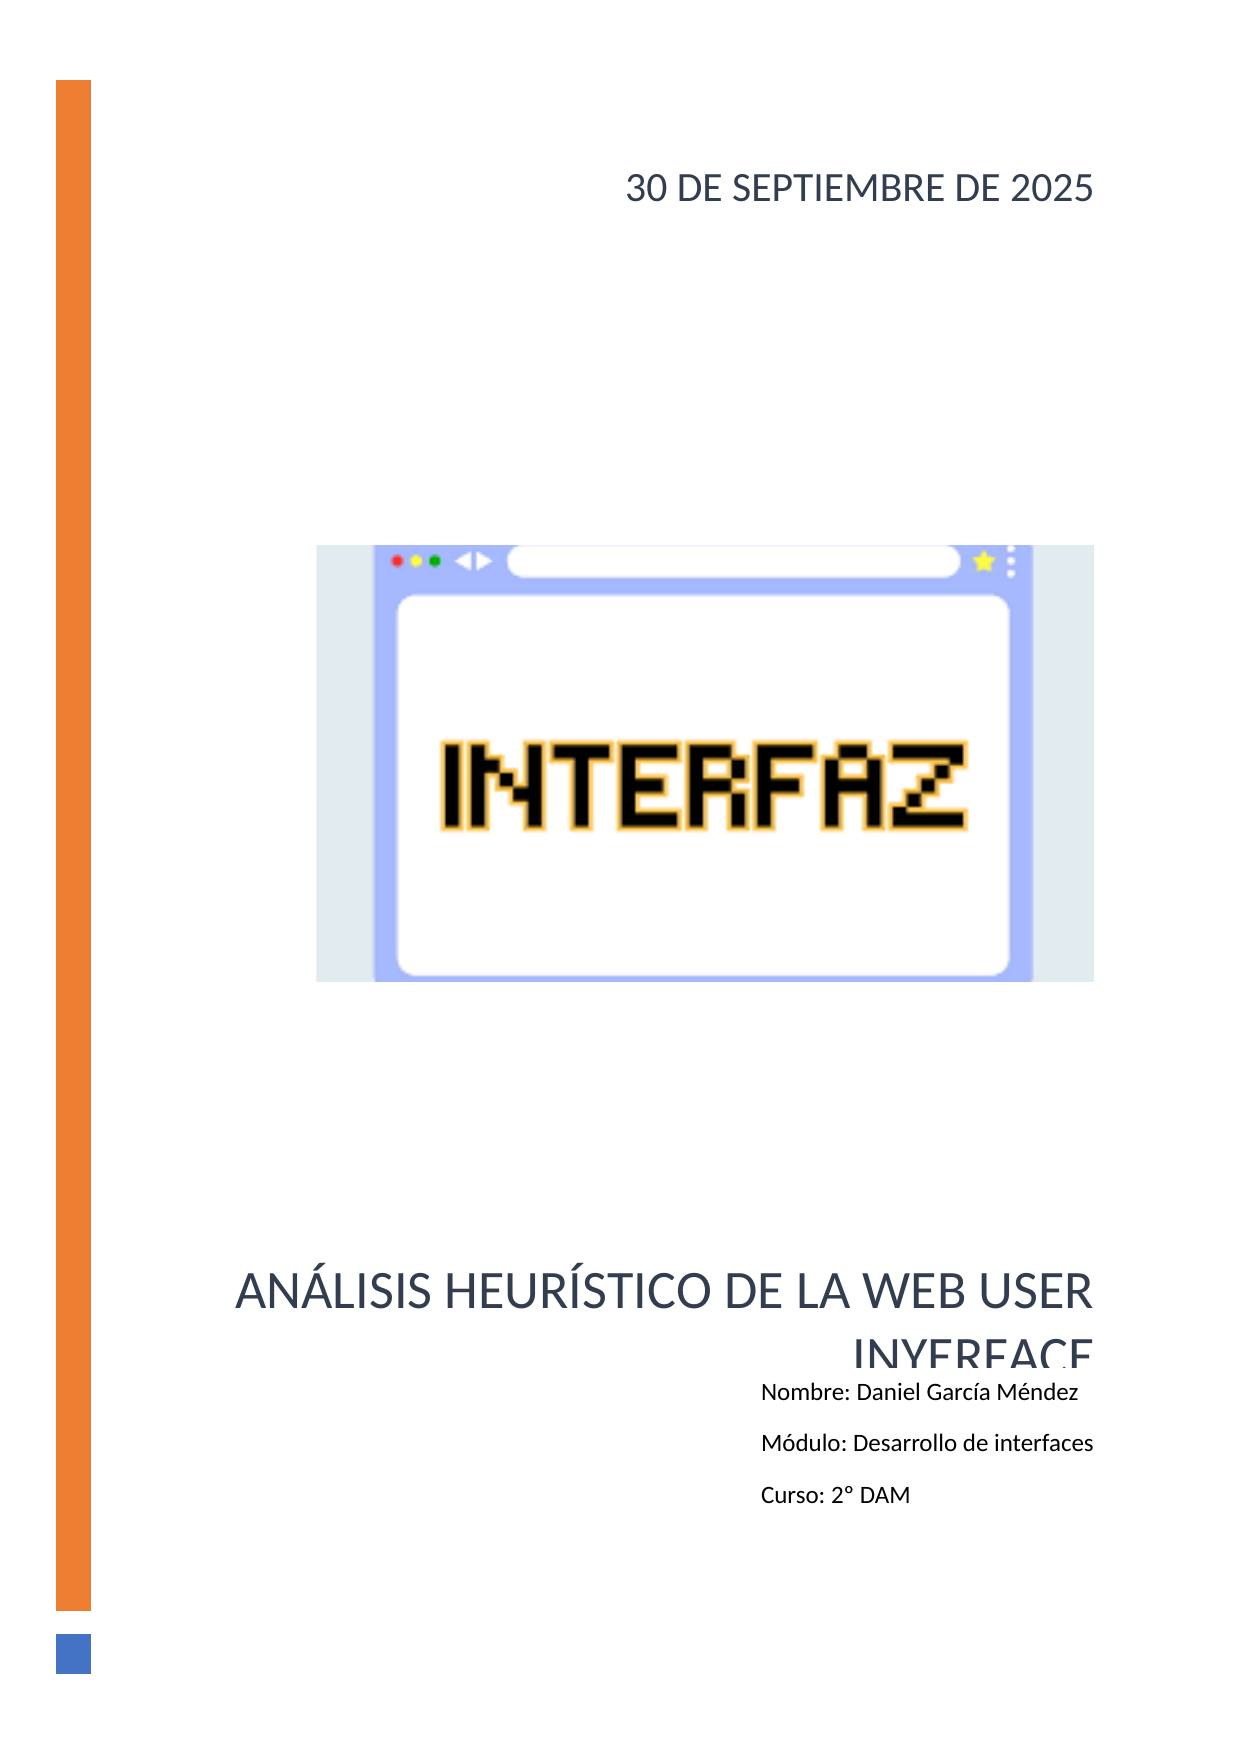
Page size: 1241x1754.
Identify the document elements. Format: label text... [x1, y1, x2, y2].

text 30 de septiembre de 2025 [186, 161, 1095, 211]
text Análisis heurístico de la web User Inyerface [186, 1256, 1095, 1388]
text Nombre: Daniel García Méndez [761, 1376, 1193, 1406]
text Módulo: Desarrollo de interfaces [761, 1428, 1193, 1458]
text Curso: 2º DAM [761, 1479, 1193, 1510]
